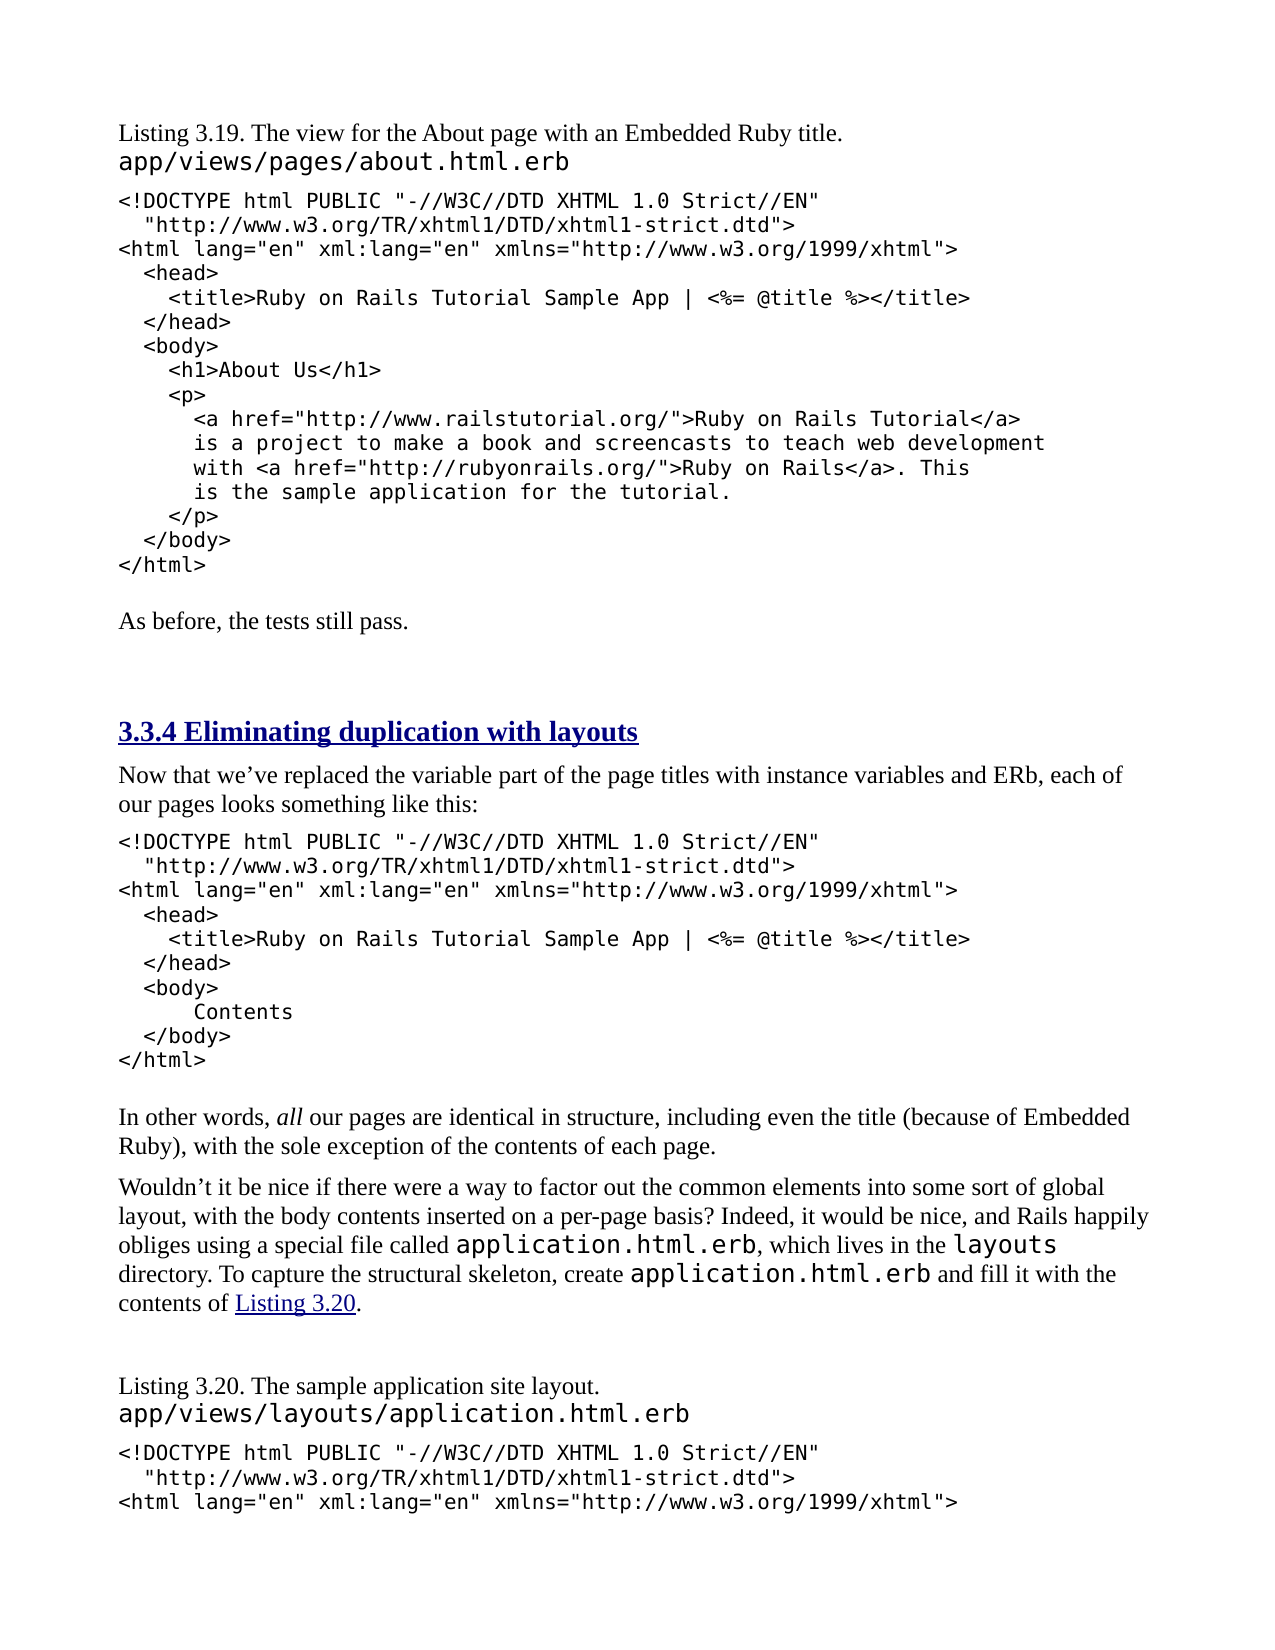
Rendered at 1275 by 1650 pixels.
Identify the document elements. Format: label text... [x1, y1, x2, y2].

text <head> [118, 903, 1157, 927]
text <!DOCTYPE html PUBLIC "-//W3C//DTD XHTML 1.0 Strict//EN" [118, 830, 1157, 854]
text <html lang="en" xml:lang="en" xmlns="http://www.w3.org/1999/xhtml"> [118, 1490, 1157, 1514]
text </html> [118, 553, 1157, 577]
text </body> [118, 528, 1157, 553]
text <html lang="en" xml:lang="en" xmlns="http://www.w3.org/1999/xhtml"> [118, 878, 1157, 903]
text <body> [118, 334, 1157, 358]
text <h1>About Us</h1> [118, 358, 1157, 383]
text Listing 3.20. The sample application site layout. app/views/layouts/application.html.erb [118, 1371, 1157, 1429]
text is the sample application for the tutorial. [118, 480, 1157, 504]
text <p> [118, 383, 1157, 407]
text "http://www.w3.org/TR/xhtml1/DTD/xhtml1-strict.dtd"> [118, 1466, 1157, 1490]
text As before, the tests still pass. [118, 606, 1157, 635]
text <html lang="en" xml:lang="en" xmlns="http://www.w3.org/1999/xhtml"> [118, 237, 1157, 261]
text Wouldn’t it be nice if there were a way to factor out the common elements into some sort of global layout, with the body contents inserted on a per-page basis? Indeed, it would be nice, and Rails happily obliges using a special file called application.html.erb, which lives in the layouts directory. To capture the structural skeleton, create application.html.erb and fill it with the contents of Listing 3.20. [118, 1172, 1157, 1317]
text <title>Ruby on Rails Tutorial Sample App | <%= @title %></title> [118, 286, 1157, 310]
text with <a href="http://rubyonrails.org/">Ruby on Rails</a>. This [118, 456, 1157, 480]
text <body> [118, 976, 1157, 1000]
text </head> [118, 951, 1157, 976]
text </html> [118, 1048, 1157, 1073]
text <title>Ruby on Rails Tutorial Sample App | <%= @title %></title> [118, 927, 1157, 951]
text "http://www.w3.org/TR/xhtml1/DTD/xhtml1-strict.dtd"> [118, 854, 1157, 878]
text </p> [118, 504, 1157, 528]
text <!DOCTYPE html PUBLIC "-//W3C//DTD XHTML 1.0 Strict//EN" [118, 1441, 1157, 1466]
text <!DOCTYPE html PUBLIC "-//W3C//DTD XHTML 1.0 Strict//EN" [118, 189, 1157, 213]
text In other words, all our pages are identical in structure, including even the title (because of Embedded Ruby), with the sole exception of the contents of each page. [118, 1102, 1157, 1160]
text <head> [118, 261, 1157, 286]
text Now that we’ve replaced the variable part of the page titles with instance variables and ERb, each of our pages looks something like this: [118, 760, 1157, 817]
subtitle 3.3.4 Eliminating duplication with layouts [118, 714, 1157, 747]
text Contents [118, 1000, 1157, 1024]
text is a project to make a book and screencasts to teach web development [118, 431, 1157, 456]
text <a href="http://www.railstutorial.org/">Ruby on Rails Tutorial</a> [118, 407, 1157, 431]
text </body> [118, 1024, 1157, 1048]
text "http://www.w3.org/TR/xhtml1/DTD/xhtml1-strict.dtd"> [118, 213, 1157, 237]
text Listing 3.19. The view for the About page with an Embedded Ruby title. app/views/pages/about.html.erb [118, 118, 1157, 176]
text </head> [118, 310, 1157, 334]
